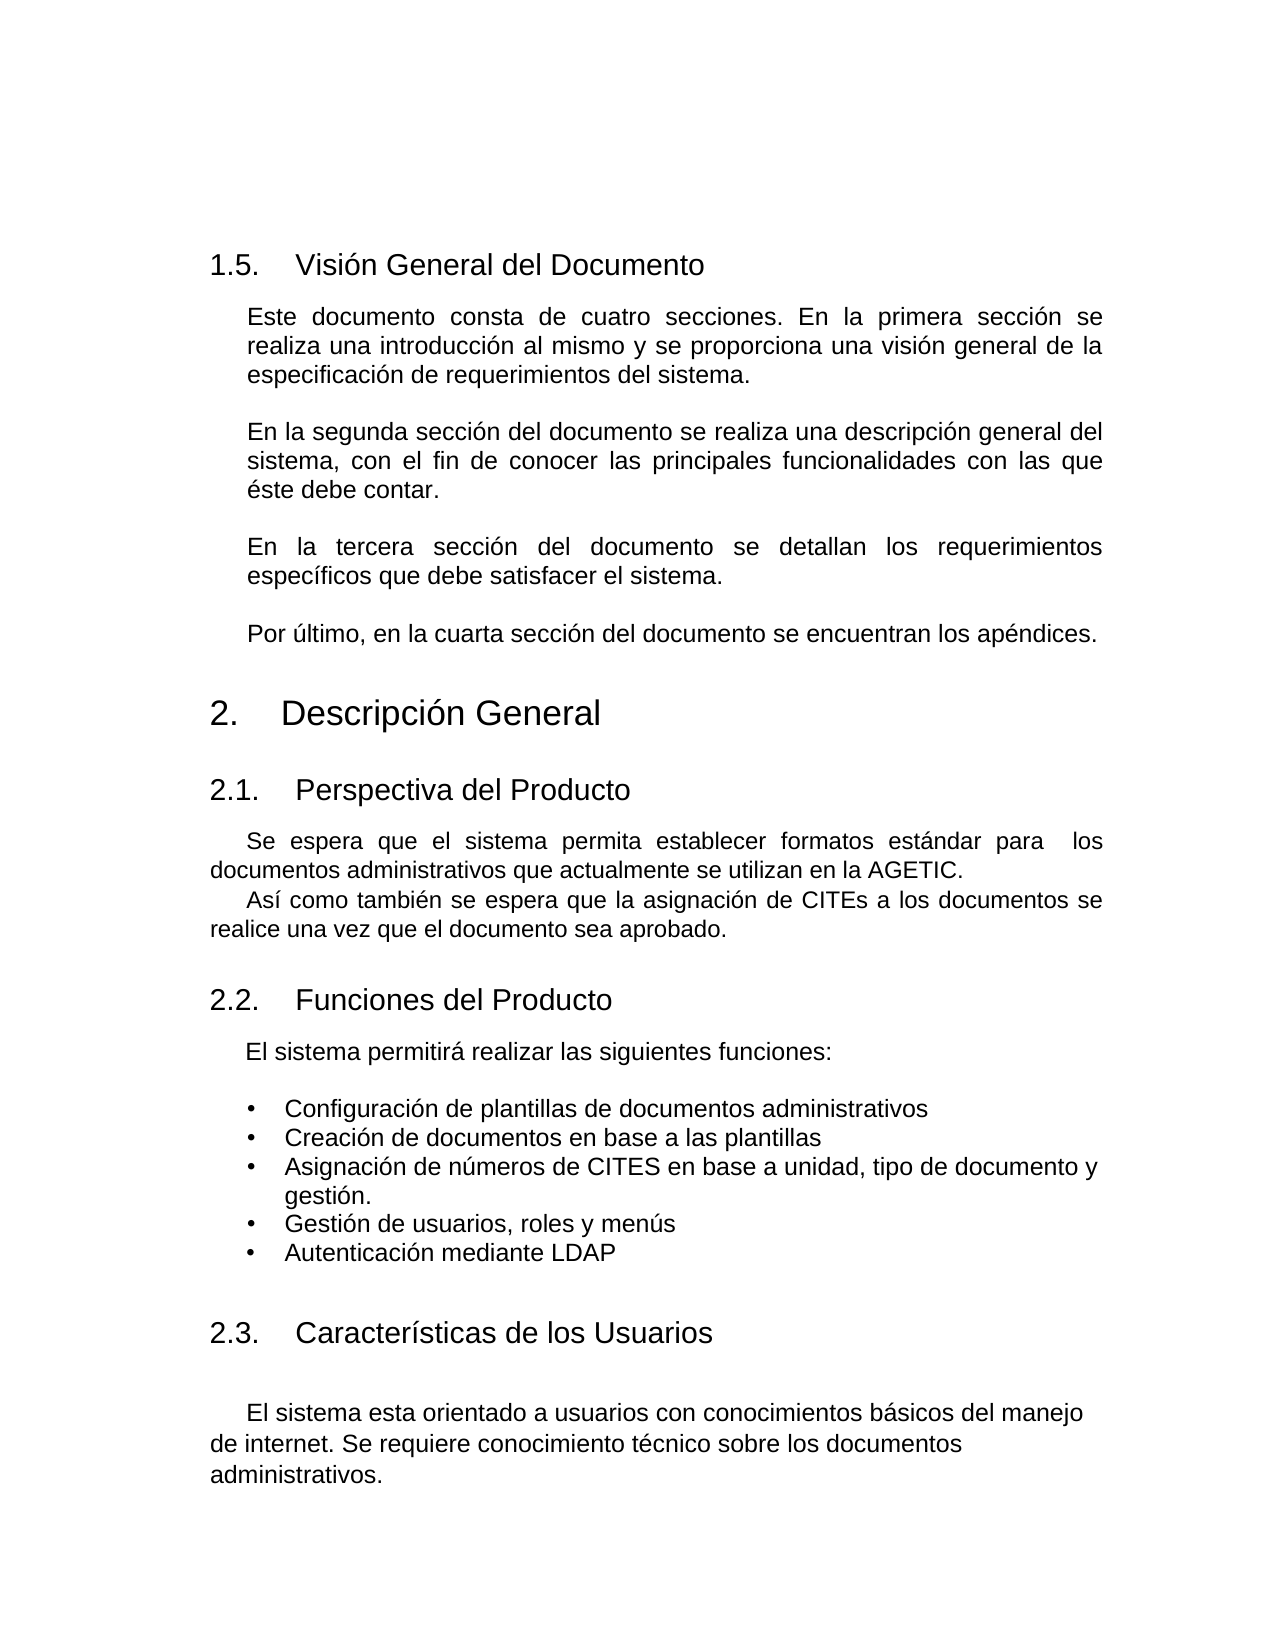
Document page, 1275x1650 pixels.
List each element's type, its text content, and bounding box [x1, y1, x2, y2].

list Descripción General [209, 692, 1104, 733]
list Visión General del Documento [209, 247, 1104, 282]
text Se espera que el sistema permita establecer formatos estándar para los documentos administrativos que actualmente se utilizan en la AGETIC. [210, 827, 1104, 884]
text El sistema permitirá realizar las siguientes funciones: [245, 1037, 1104, 1065]
list Características de los Usuarios [209, 1315, 1104, 1350]
list Perspectiva del Producto [209, 772, 1104, 807]
text Por último, en la cuarta sección del documento se encuentran los apéndices. [247, 618, 1104, 647]
list Configuración de plantillas de documentos administrativos [247, 1094, 1104, 1123]
list Autenticación mediante LDAP [210, 1238, 1104, 1267]
text Este documento consta de cuatro secciones. En la primera sección se realiza una introducción al mismo y se proporciona una visión general de la especificación de requerimientos del sistema. [247, 302, 1104, 388]
text Así como también se espera que la asignación de CITEs a los documentos se realice una vez que el documento sea aprobado. [210, 886, 1104, 943]
text El sistema esta orientado a usuarios con conocimientos básicos del manejo de internet. Se requiere conocimiento técnico sobre los documentos administrativos. [210, 1398, 1104, 1488]
list Asignación de números de CITES en base a unidad, tipo de documento y gestión. [247, 1152, 1104, 1209]
text En la tercera sección del documento se detallan los requerimientos específicos que debe satisfacer el sistema. [247, 532, 1104, 590]
text En la segunda sección del documento se realiza una descripción general del sistema, con el fin de conocer las principales funcionalidades con las que éste debe contar. [247, 417, 1104, 503]
list Creación de documentos en base a las plantillas [247, 1123, 1104, 1152]
list Gestión de usuarios, roles y menús [247, 1209, 1104, 1238]
list Funciones del Producto [209, 982, 1104, 1016]
